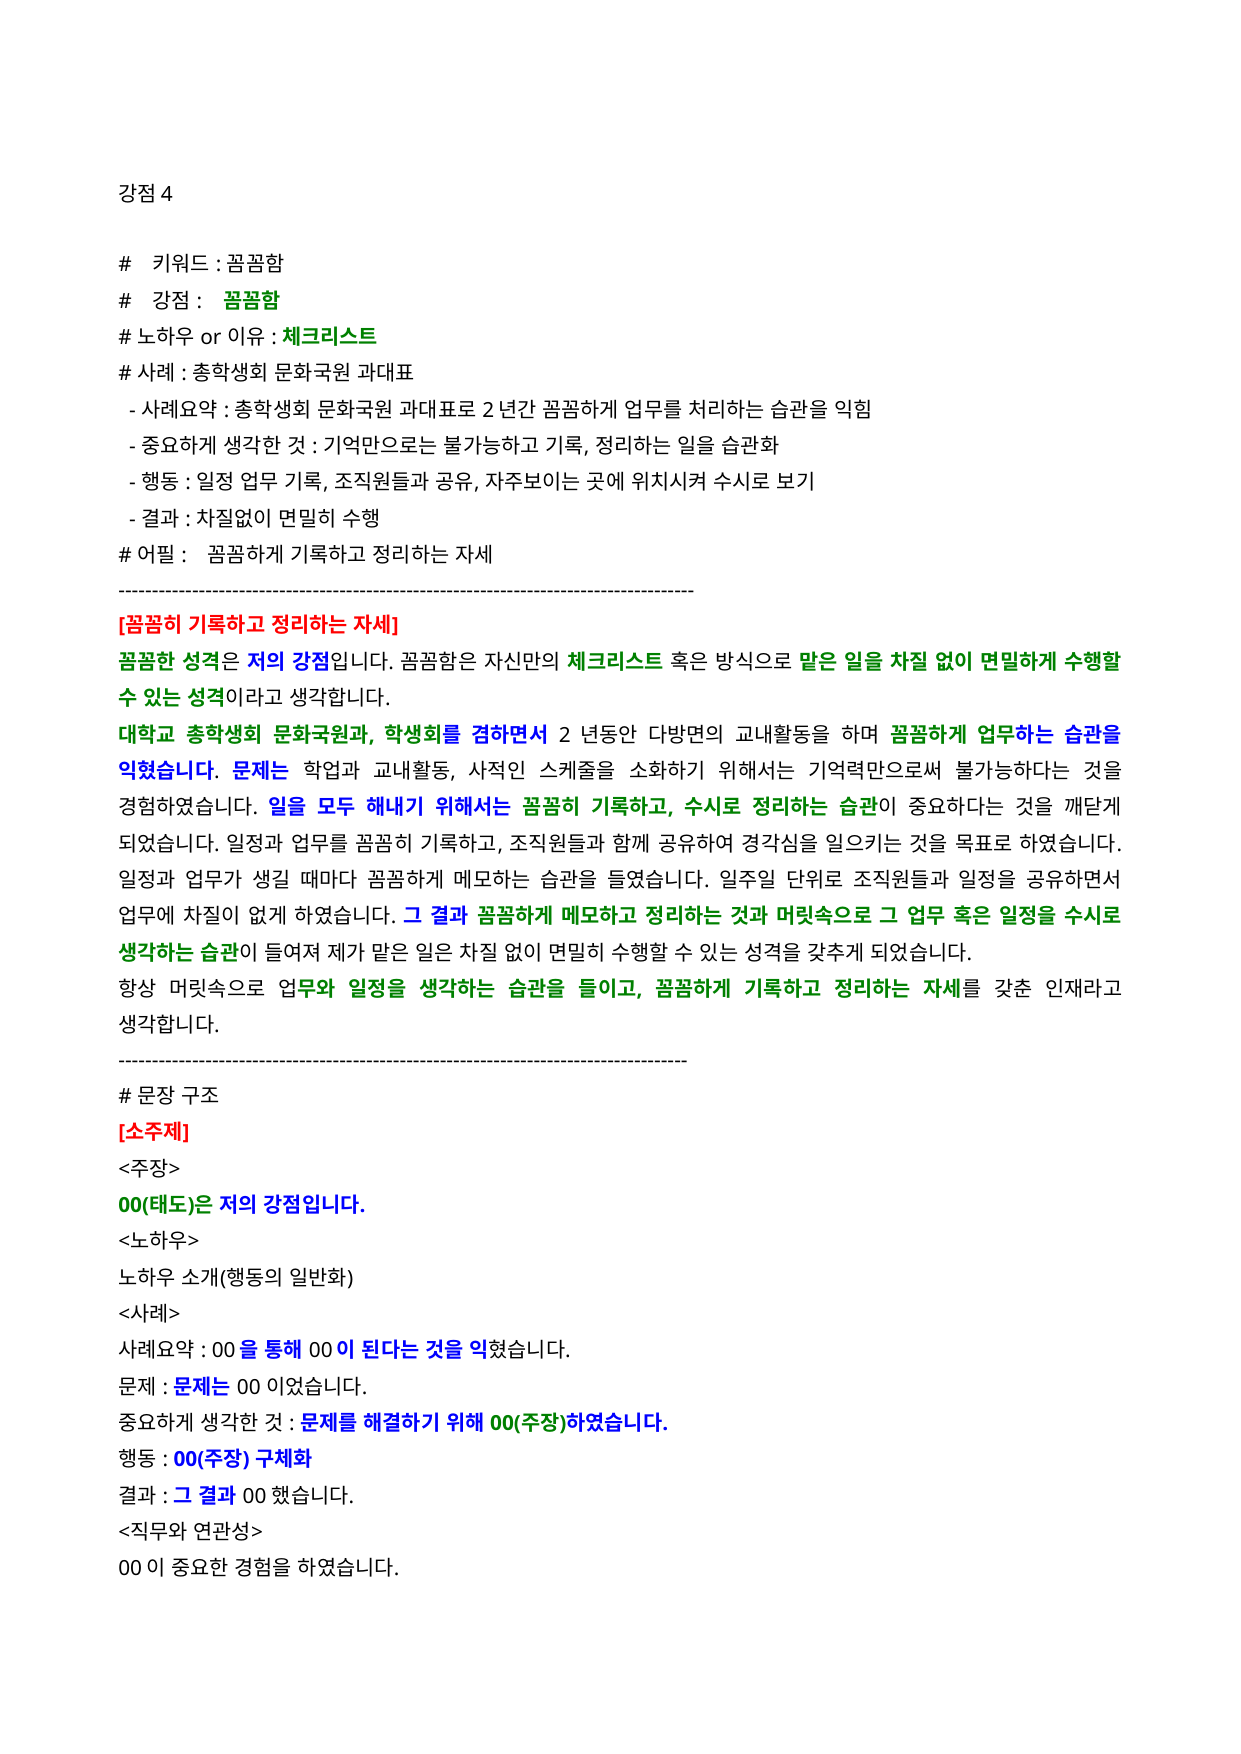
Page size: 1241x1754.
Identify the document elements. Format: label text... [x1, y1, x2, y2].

text ------------------------------------------------------------------------------------- [118, 1045, 1122, 1073]
text 00(태도)은 저의 강점입니다. [118, 1188, 1122, 1218]
text 결과 : 그 결과 00 했습니다. [118, 1479, 1122, 1509]
text - 중요하게 생각한 것 : 기억만으로는 불가능하고 기록, 정리하는 일을 습관화 [118, 429, 1122, 459]
text 문제 : 문제는 00 이었습니다. [118, 1370, 1122, 1400]
text - 사례요약 : 총학생회 문화국원 과대표로 2년간 꼼꼼하게 업무를 처리하는 습관을 익힘 [118, 393, 1122, 423]
text - 행동 : 일정 업무 기록, 조직원들과 공유, 자주보이는 곳에 위치시켜 수시로 보기 [118, 466, 1122, 496]
text 대학교 총학생회 문화국원과, 학생회를 겸하면서 2 년동안 다방면의 교내활동을 하며 꼼꼼하게 업무하는 습관을 익혔습니다. 문제는 학업과 교내활동, 사적인 스케줄을 소화하기 위해서는 기억력만으로써 불가능하다는 것을 경험하였습니다. 일을 모두 해내기 위해서는 꼼꼼히 기록하고, 수시로 정리하는 습관이 중요하다는 것을 깨닫게 되었습니다. 일정과 업무를 꼼꼼히 기록하고, 조직원들과 함께 공유하여 경각심을 일으키는 것을 목표로 하였습니다. 일정과 업무가 생길 때마다 꼼꼼하게 메모하는 습관을 들였습니다. 일주일 단위로 조직원들과 일정을 공유하면서 업무에 차질이 없게 하였습니다. 그 결과 꼼꼼하게 메모하고 정리하는 것과 머릿속으로 그 업무 혹은 일정을 수시로 생각하는 습관이 들여져 제가 맡은 일은 차질 없이 면밀히 수행할 수 있는 성격을 갖추게 되었습니다. [118, 718, 1122, 966]
text <직무와 연관성> [118, 1515, 1122, 1546]
text - 결과 : 차질없이 면밀히 수행 [118, 502, 1122, 532]
text [꼼꼼히 기록하고 정리하는 자세] [118, 609, 1122, 639]
text # 어필 : 꼼꼼하게 기록하고 정리하는 자세 [118, 538, 1122, 569]
text 행동 : 00(주장) 구체화 [118, 1443, 1122, 1473]
text # 키워드 : 꼼꼼함 [118, 247, 1122, 278]
text # 문장 구조 [118, 1079, 1122, 1109]
text -------------------------------------------------------------------------------------- [118, 575, 1122, 603]
text 00이 중요한 경험을 하였습니다. [118, 1552, 1122, 1582]
text # 사례 : 총학생회 문화국원 과대표 [118, 357, 1122, 387]
text 사례요약 : 00을 통해 00이 된다는 것을 익혔습니다. [118, 1333, 1122, 1364]
text 항상 머릿속으로 업무와 일정을 생각하는 습관을 들이고, 꼼꼼하게 기록하고 정리하는 자세를 갖춘 인재라고 생각합니다. [118, 972, 1122, 1039]
text <노하우> [118, 1224, 1122, 1255]
text 꼼꼼한 성격은 저의 강점입니다. 꼼꼼함은 자신만의 체크리스트 혹은 방식으로 맡은 일을 차질 없이 면밀하게 수행할 수 있는 성격이라고 생각합니다. [118, 645, 1122, 712]
text 중요하게 생각한 것 : 문제를 해결하기 위해 00(주장)하였습니다. [118, 1406, 1122, 1437]
text 강점4 [118, 177, 1122, 207]
text # 노하우 or 이유 : 체크리스트 [118, 320, 1122, 351]
text 노하우 소개(행동의 일반화) [118, 1261, 1122, 1291]
text # 강점 : 꼼꼼함 [118, 284, 1122, 314]
text <사례> [118, 1297, 1122, 1327]
text [소주제] [118, 1115, 1122, 1146]
text <주장> [118, 1152, 1122, 1182]
